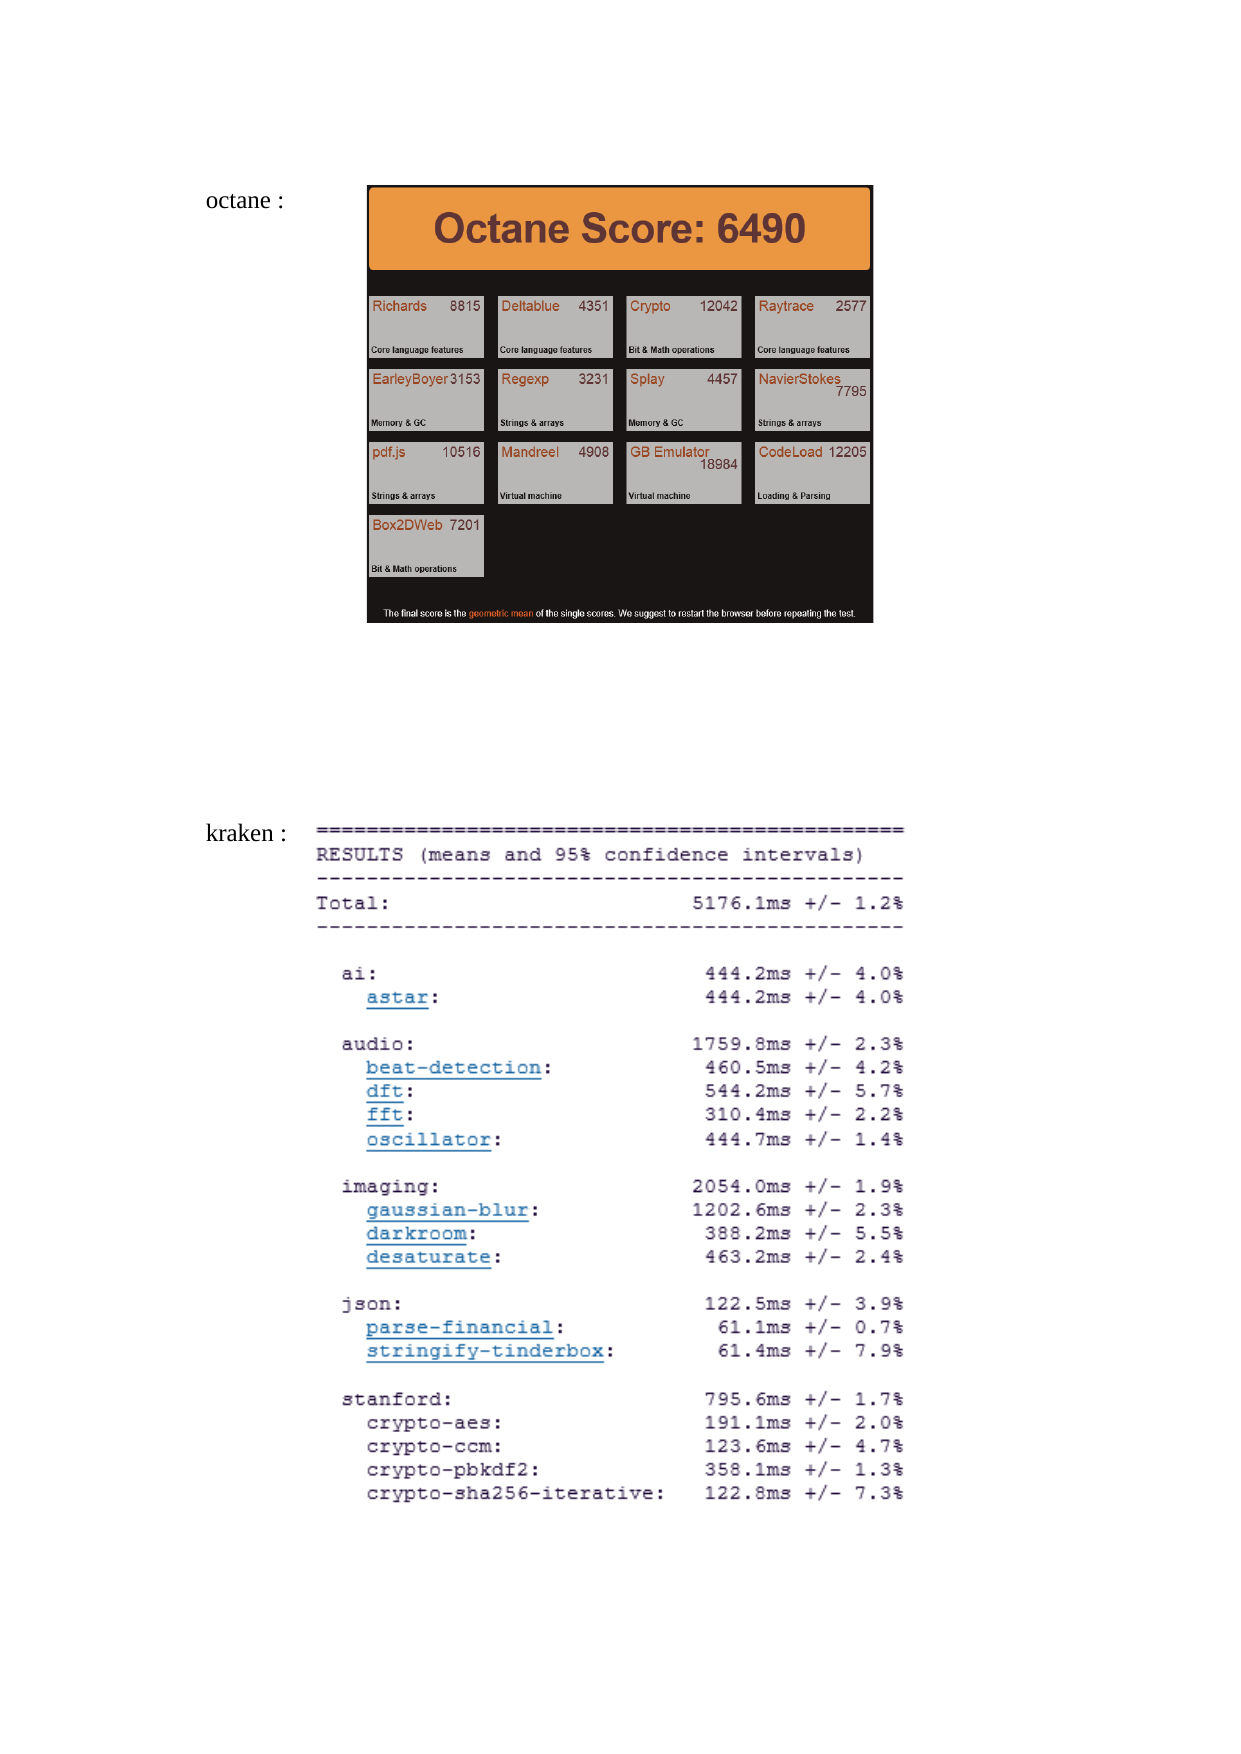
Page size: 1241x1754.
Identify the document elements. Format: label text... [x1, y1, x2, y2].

text octane : [118, 185, 366, 214]
text kraken : [118, 818, 304, 846]
text [936, 818, 1122, 846]
text [874, 185, 1122, 214]
picture [366, 185, 874, 623]
picture [304, 817, 936, 1529]
